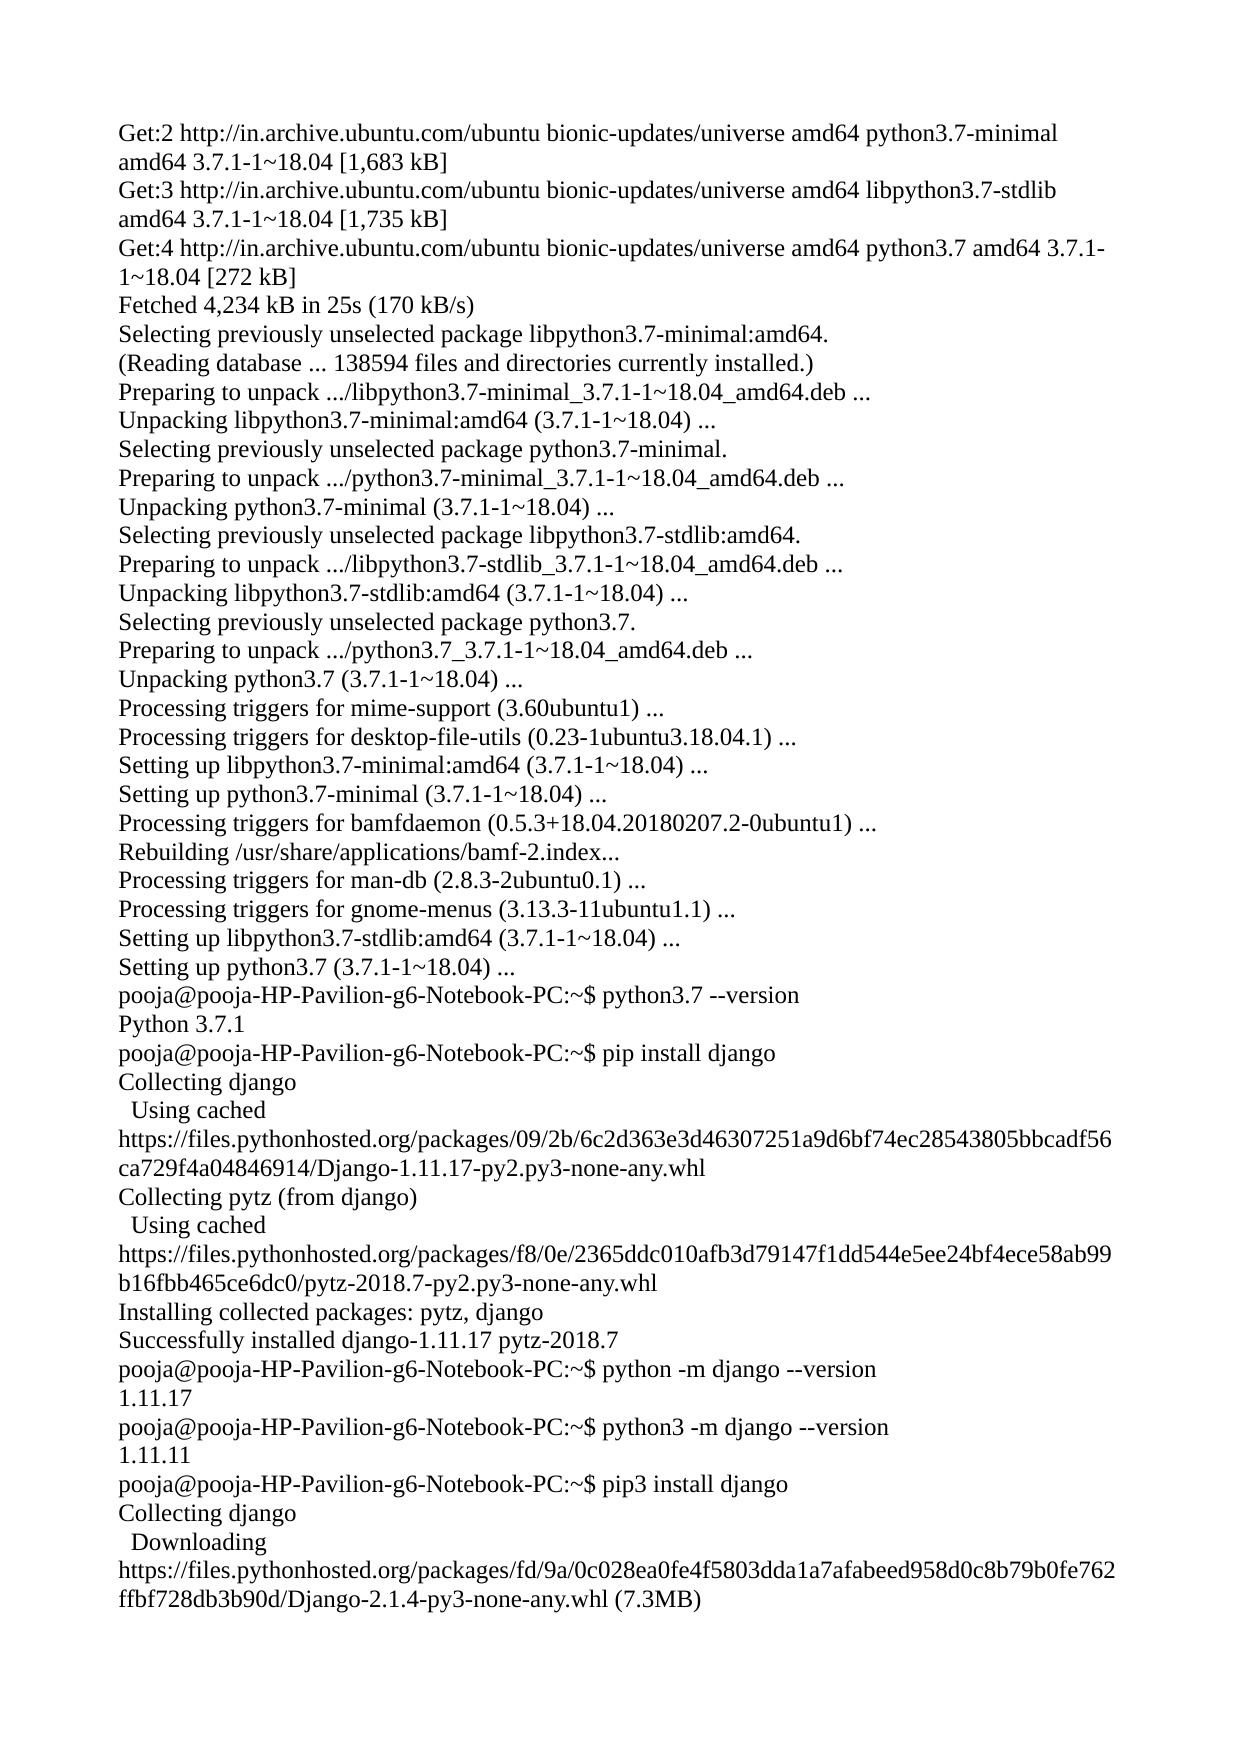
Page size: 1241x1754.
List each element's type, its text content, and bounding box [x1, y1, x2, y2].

text Preparing to unpack .../python3.7-minimal_3.7.1-1~18.04_amd64.deb ... [118, 463, 1122, 492]
text Setting up libpython3.7-minimal:amd64 (3.7.1-1~18.04) ... [118, 751, 1122, 779]
text Processing triggers for mime-support (3.60ubuntu1) ... [118, 693, 1122, 722]
text Installing collected packages: pytz, django [118, 1297, 1122, 1326]
text Python 3.7.1 [118, 1009, 1122, 1038]
text Preparing to unpack .../libpython3.7-minimal_3.7.1-1~18.04_amd64.deb ... [118, 377, 1122, 406]
text Selecting previously unselected package libpython3.7-minimal:amd64. [118, 319, 1122, 348]
text Downloading https://files.pythonhosted.org/packages/fd/9a/0c028ea0fe4f5803dda1a7afabeed958d0c8b79b0fe762ffbf728db3b90d/Django-2.1.4-py3-none-any.whl (7.3MB) [118, 1527, 1122, 1613]
text Rebuilding /usr/share/applications/bamf-2.index... [118, 837, 1122, 866]
text Processing triggers for gnome-menus (3.13.3-11ubuntu1.1) ... [118, 894, 1122, 923]
text Collecting django [118, 1067, 1122, 1096]
text Unpacking python3.7 (3.7.1-1~18.04) ... [118, 664, 1122, 693]
text Processing triggers for bamfdaemon (0.5.3+18.04.20180207.2-0ubuntu1) ... [118, 808, 1122, 837]
text Selecting previously unselected package python3.7-minimal. [118, 434, 1122, 463]
text Setting up libpython3.7-stdlib:amd64 (3.7.1-1~18.04) ... [118, 923, 1122, 952]
text Setting up python3.7 (3.7.1-1~18.04) ... [118, 952, 1122, 981]
text Get:3 http://in.archive.ubuntu.com/ubuntu bionic-updates/universe amd64 libpython3.7-stdlib amd64 3.7.1-1~18.04 [1,735 kB] [118, 176, 1122, 233]
text pooja@pooja-HP-Pavilion-g6-Notebook-PC:~$ python3 -m django --version [118, 1412, 1122, 1441]
text Get:2 http://in.archive.ubuntu.com/ubuntu bionic-updates/universe amd64 python3.7-minimal amd64 3.7.1-1~18.04 [1,683 kB] [118, 118, 1122, 176]
text Processing triggers for desktop-file-utils (0.23-1ubuntu3.18.04.1) ... [118, 722, 1122, 751]
text Collecting django [118, 1498, 1122, 1527]
text Using cached https://files.pythonhosted.org/packages/09/2b/6c2d363e3d46307251a9d6bf74ec28543805bbcadf56ca729f4a04846914/Django-1.11.17-py2.py3-none-any.whl [118, 1096, 1122, 1182]
text Unpacking libpython3.7-stdlib:amd64 (3.7.1-1~18.04) ... [118, 578, 1122, 607]
text Fetched 4,234 kB in 25s (170 kB/s) [118, 291, 1122, 319]
text Setting up python3.7-minimal (3.7.1-1~18.04) ... [118, 779, 1122, 808]
text pooja@pooja-HP-Pavilion-g6-Notebook-PC:~$ pip3 install django [118, 1469, 1122, 1498]
text Processing triggers for man-db (2.8.3-2ubuntu0.1) ... [118, 866, 1122, 894]
text Get:4 http://in.archive.ubuntu.com/ubuntu bionic-updates/universe amd64 python3.7 amd64 3.7.1-1~18.04 [272 kB] [118, 233, 1122, 291]
text Unpacking libpython3.7-minimal:amd64 (3.7.1-1~18.04) ... [118, 406, 1122, 434]
text Preparing to unpack .../python3.7_3.7.1-1~18.04_amd64.deb ... [118, 636, 1122, 664]
text pooja@pooja-HP-Pavilion-g6-Notebook-PC:~$ pip install django [118, 1038, 1122, 1067]
text 1.11.11 [118, 1441, 1122, 1469]
text Collecting pytz (from django) [118, 1182, 1122, 1211]
text Using cached https://files.pythonhosted.org/packages/f8/0e/2365ddc010afb3d79147f1dd544e5ee24bf4ece58ab99b16fbb465ce6dc0/pytz-2018.7-py2.py3-none-any.whl [118, 1211, 1122, 1297]
text Successfully installed django-1.11.17 pytz-2018.7 [118, 1326, 1122, 1354]
text Unpacking python3.7-minimal (3.7.1-1~18.04) ... [118, 492, 1122, 521]
text Selecting previously unselected package libpython3.7-stdlib:amd64. [118, 521, 1122, 549]
text pooja@pooja-HP-Pavilion-g6-Notebook-PC:~$ python3.7 --version [118, 981, 1122, 1009]
text (Reading database ... 138594 files and directories currently installed.) [118, 348, 1122, 377]
text 1.11.17 [118, 1383, 1122, 1412]
text pooja@pooja-HP-Pavilion-g6-Notebook-PC:~$ python -m django --version [118, 1354, 1122, 1383]
text Selecting previously unselected package python3.7. [118, 607, 1122, 636]
text Preparing to unpack .../libpython3.7-stdlib_3.7.1-1~18.04_amd64.deb ... [118, 549, 1122, 578]
